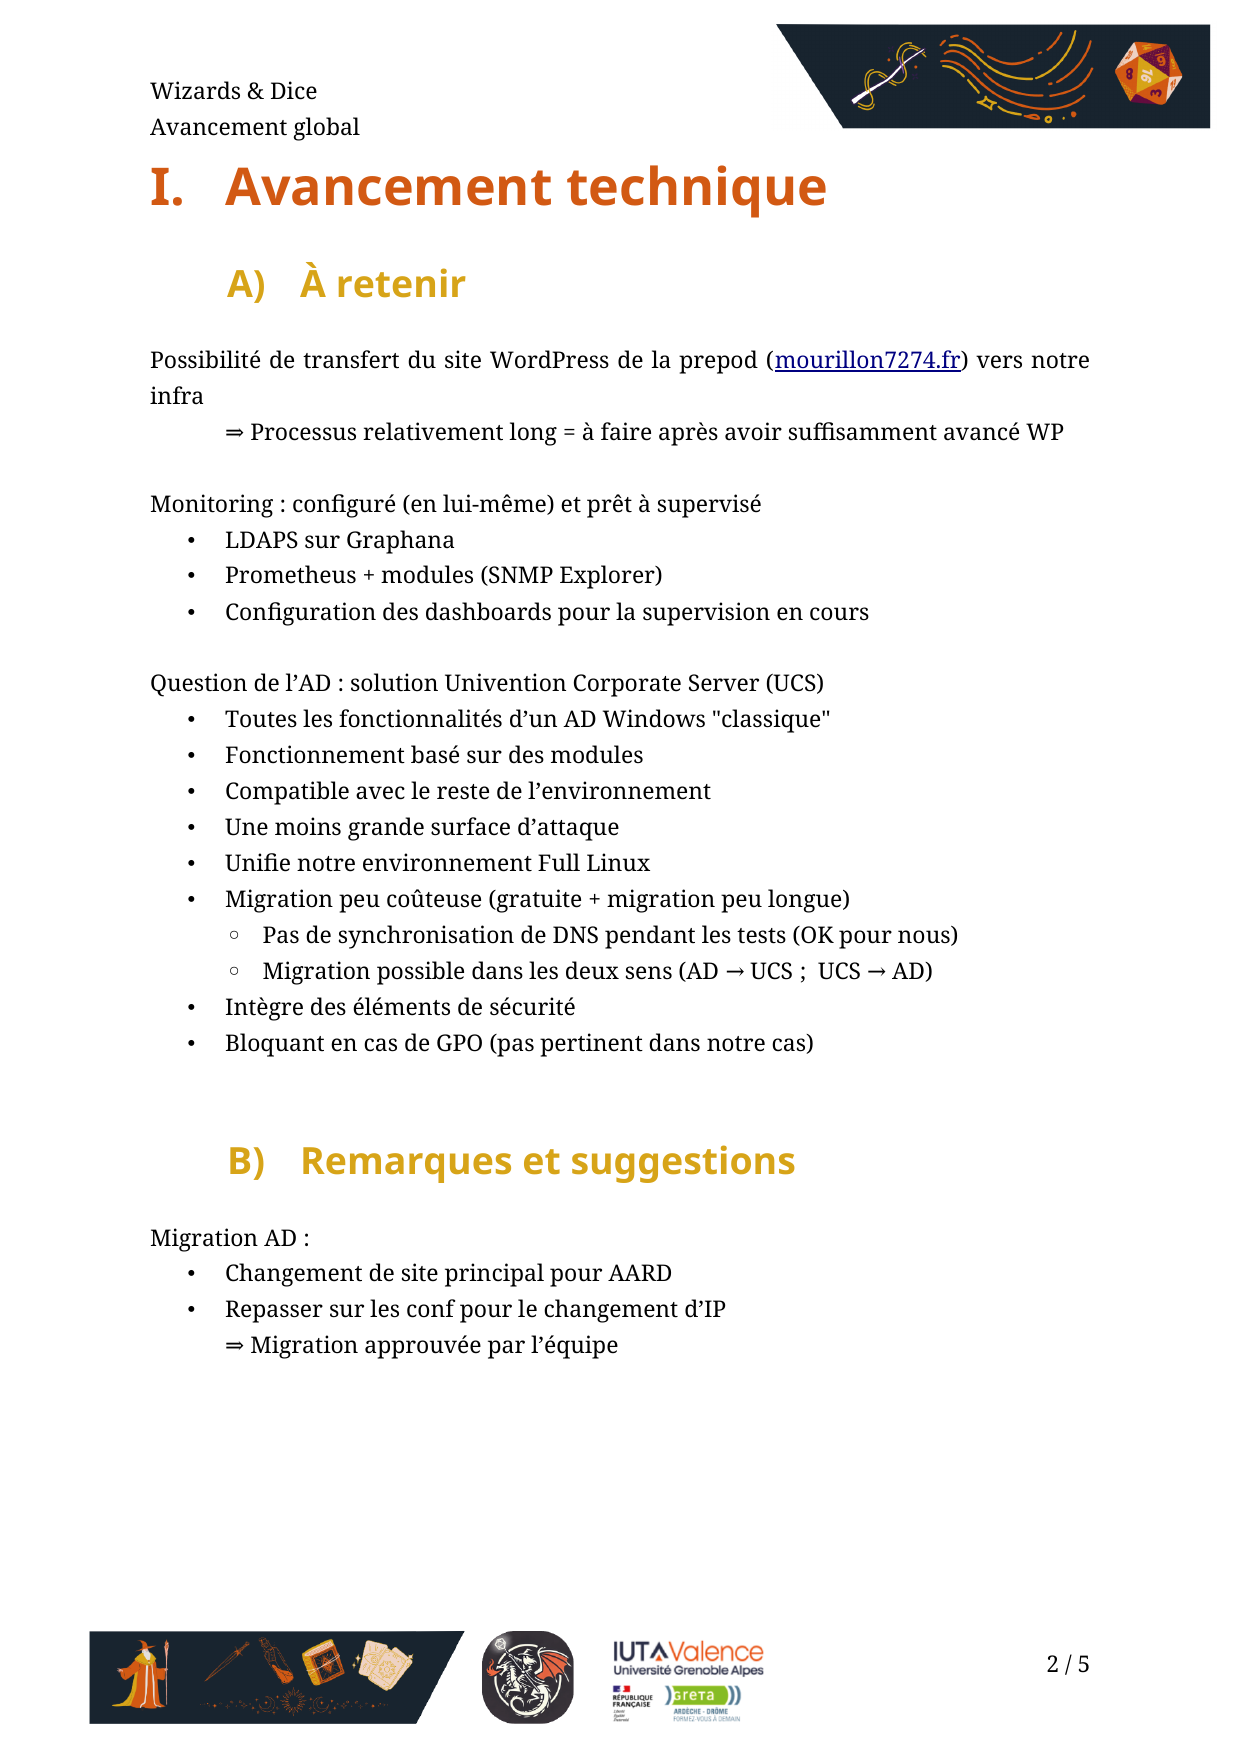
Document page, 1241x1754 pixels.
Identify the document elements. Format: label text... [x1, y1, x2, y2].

text Migration AD : [150, 1221, 1090, 1253]
list Bloquant en cas de GPO (pas pertinent dans notre cas) [187, 1027, 1090, 1058]
text Monitoring : configuré (en lui-même) et prêt à supervisé [150, 488, 1090, 519]
list ⇒ Migration approuvée par l’équipe [187, 1329, 1090, 1361]
text Possibilité de transfert du site WordPress de la prepod (mourillon7274.fr) vers notre infra [150, 344, 1090, 411]
picture [81, 1620, 788, 1733]
subtitle À retenir [227, 257, 1090, 308]
list Compatible avec le reste de l’environnement [187, 775, 1090, 806]
list Intègre des éléments de sécurité [187, 991, 1090, 1022]
list Prometheus + modules (SNMP Explorer) [187, 559, 1090, 591]
list Unifie notre environnement Full Linux [187, 847, 1090, 878]
list Migration possible dans les deux sens (AD → UCS ; UCS → AD) [225, 955, 1090, 986]
subtitle Remarques et suggestions [227, 1134, 1090, 1186]
text ⇒ Processus relativement long = à faire après avoir suffisamment avancé WP [225, 416, 1090, 447]
list Migration peu coûteuse (gratuite + migration peu longue) [187, 883, 1090, 914]
list Une moins grande surface d’attaque [187, 811, 1090, 842]
list Toutes les fonctionnalités d’un AD Windows "classique" [187, 703, 1090, 734]
list Fonctionnement basé sur des modules [187, 739, 1090, 770]
list Repasser sur les conf pour le changement d’IP [187, 1293, 1090, 1324]
list Configuration des dashboards pour la supervision en cours [187, 595, 1090, 627]
picture [771, 21, 1218, 131]
text Question de l’AD : solution Univention Corporate Server (UCS) [150, 667, 1090, 698]
list LDAPS sur Graphana [187, 523, 1090, 555]
list Pas de synchronisation de DNS pendant les tests (OK pour nous) [225, 919, 1090, 950]
subtitle Avancement technique [150, 150, 1090, 221]
list Changement de site principal pour AARD [187, 1257, 1090, 1289]
